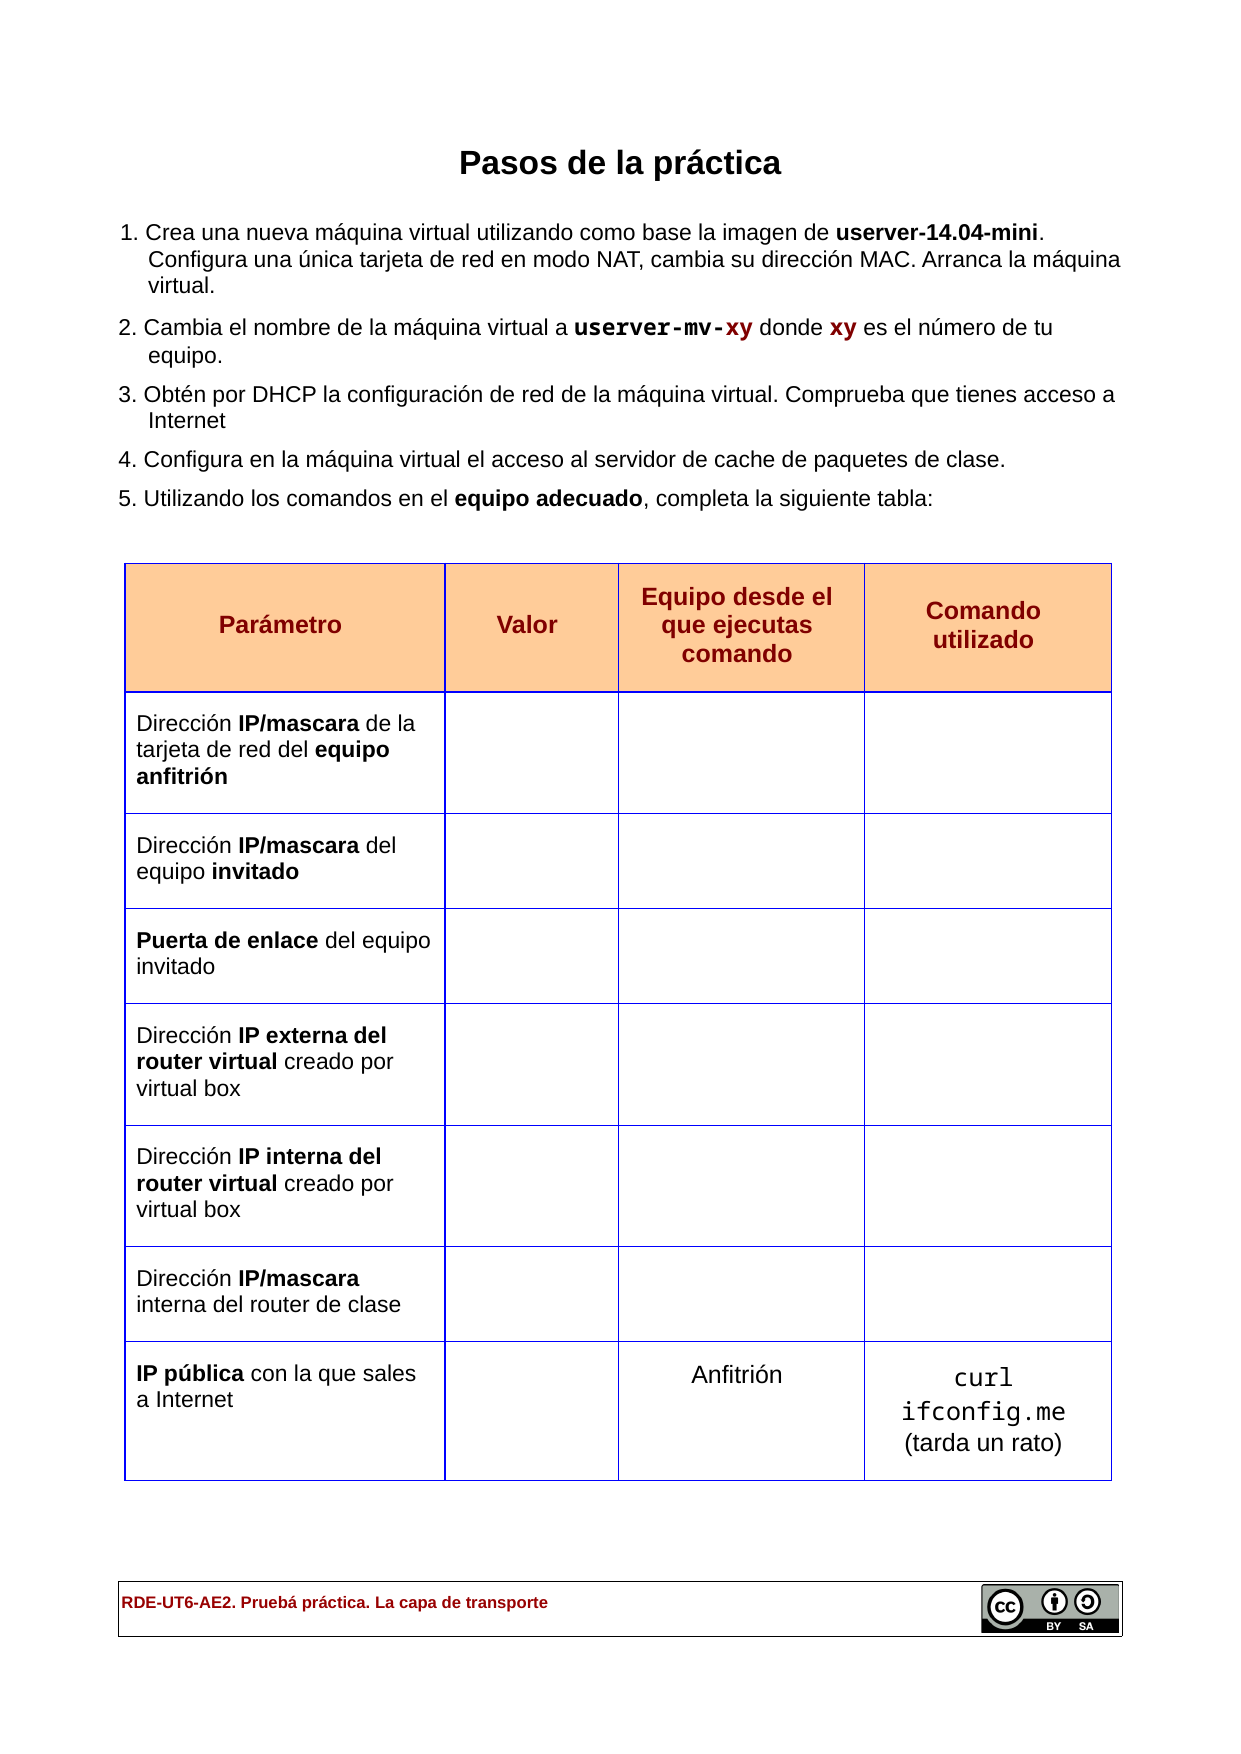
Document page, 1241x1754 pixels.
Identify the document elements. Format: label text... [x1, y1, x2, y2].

table_cell [865, 1126, 1111, 1246]
picture [981, 1584, 1119, 1633]
table_cell Dirección IP interna del router virtual creado por virtual box [126, 1126, 444, 1246]
text 4. Configura en la máquina virtual el acceso al servidor de cache de paquetes de clase. [118, 446, 1122, 472]
table_cell Puerta de enlace del equipo invitado [126, 909, 444, 1003]
table_cell Dirección IP externa del router virtual creado por virtual box [126, 1004, 444, 1124]
subtitle 1. Crea una nueva máquina virtual utilizando como base la imagen de userver-14.04-mini. Configura una única tarjeta de red en modo NAT, cambia su dirección MAC. Arranca la máquina virtual. [120, 219, 1122, 298]
table_cell [865, 1004, 1111, 1124]
table_cell Dirección IP/mascara de la tarjeta de red del equipo anfitrión [126, 693, 444, 813]
table_cell [619, 814, 864, 908]
table_cell [865, 1247, 1111, 1341]
table_header Parámetro [126, 564, 444, 691]
table_cell [446, 909, 618, 1003]
table_cell Dirección IP/mascara del equipo invitado [126, 814, 444, 908]
table_cell [446, 814, 618, 908]
table_cell Anfitrión [619, 1342, 864, 1480]
table_cell [619, 909, 864, 1003]
table_cell [619, 1126, 864, 1246]
table_cell [446, 1126, 618, 1246]
table_cell [619, 1247, 864, 1341]
table_header Comando utilizado [865, 564, 1111, 691]
subtitle Pasos de la práctica [118, 143, 1122, 182]
table_cell [446, 693, 618, 813]
text 3. Obtén por DHCP la configuración de red de la máquina virtual. Comprueba que tienes acceso a Internet [118, 381, 1122, 434]
table_cell [865, 909, 1111, 1003]
table_cell [446, 1004, 618, 1124]
text 2. Cambia el nombre de la máquina virtual a userver-mv-xy donde xy es el número de tu equipo. [118, 311, 1122, 368]
table_cell IP pública con la que sales a Internet [126, 1342, 444, 1480]
table_cell [446, 1342, 618, 1480]
table_header Valor [446, 564, 618, 691]
table_header Equipo desde el que ejecutas comando [619, 564, 864, 691]
table_cell [619, 693, 864, 813]
table_cell [865, 693, 1111, 813]
table_cell [865, 814, 1111, 908]
text 5. Utilizando los comandos en el equipo adecuado, completa la siguiente tabla: [118, 485, 1122, 511]
table_cell Dirección IP/mascara interna del router de clase [126, 1247, 444, 1341]
table_cell curl ifconfig.me (tarda un rato) [865, 1342, 1111, 1480]
table_cell [619, 1004, 864, 1124]
table_cell [446, 1247, 618, 1341]
